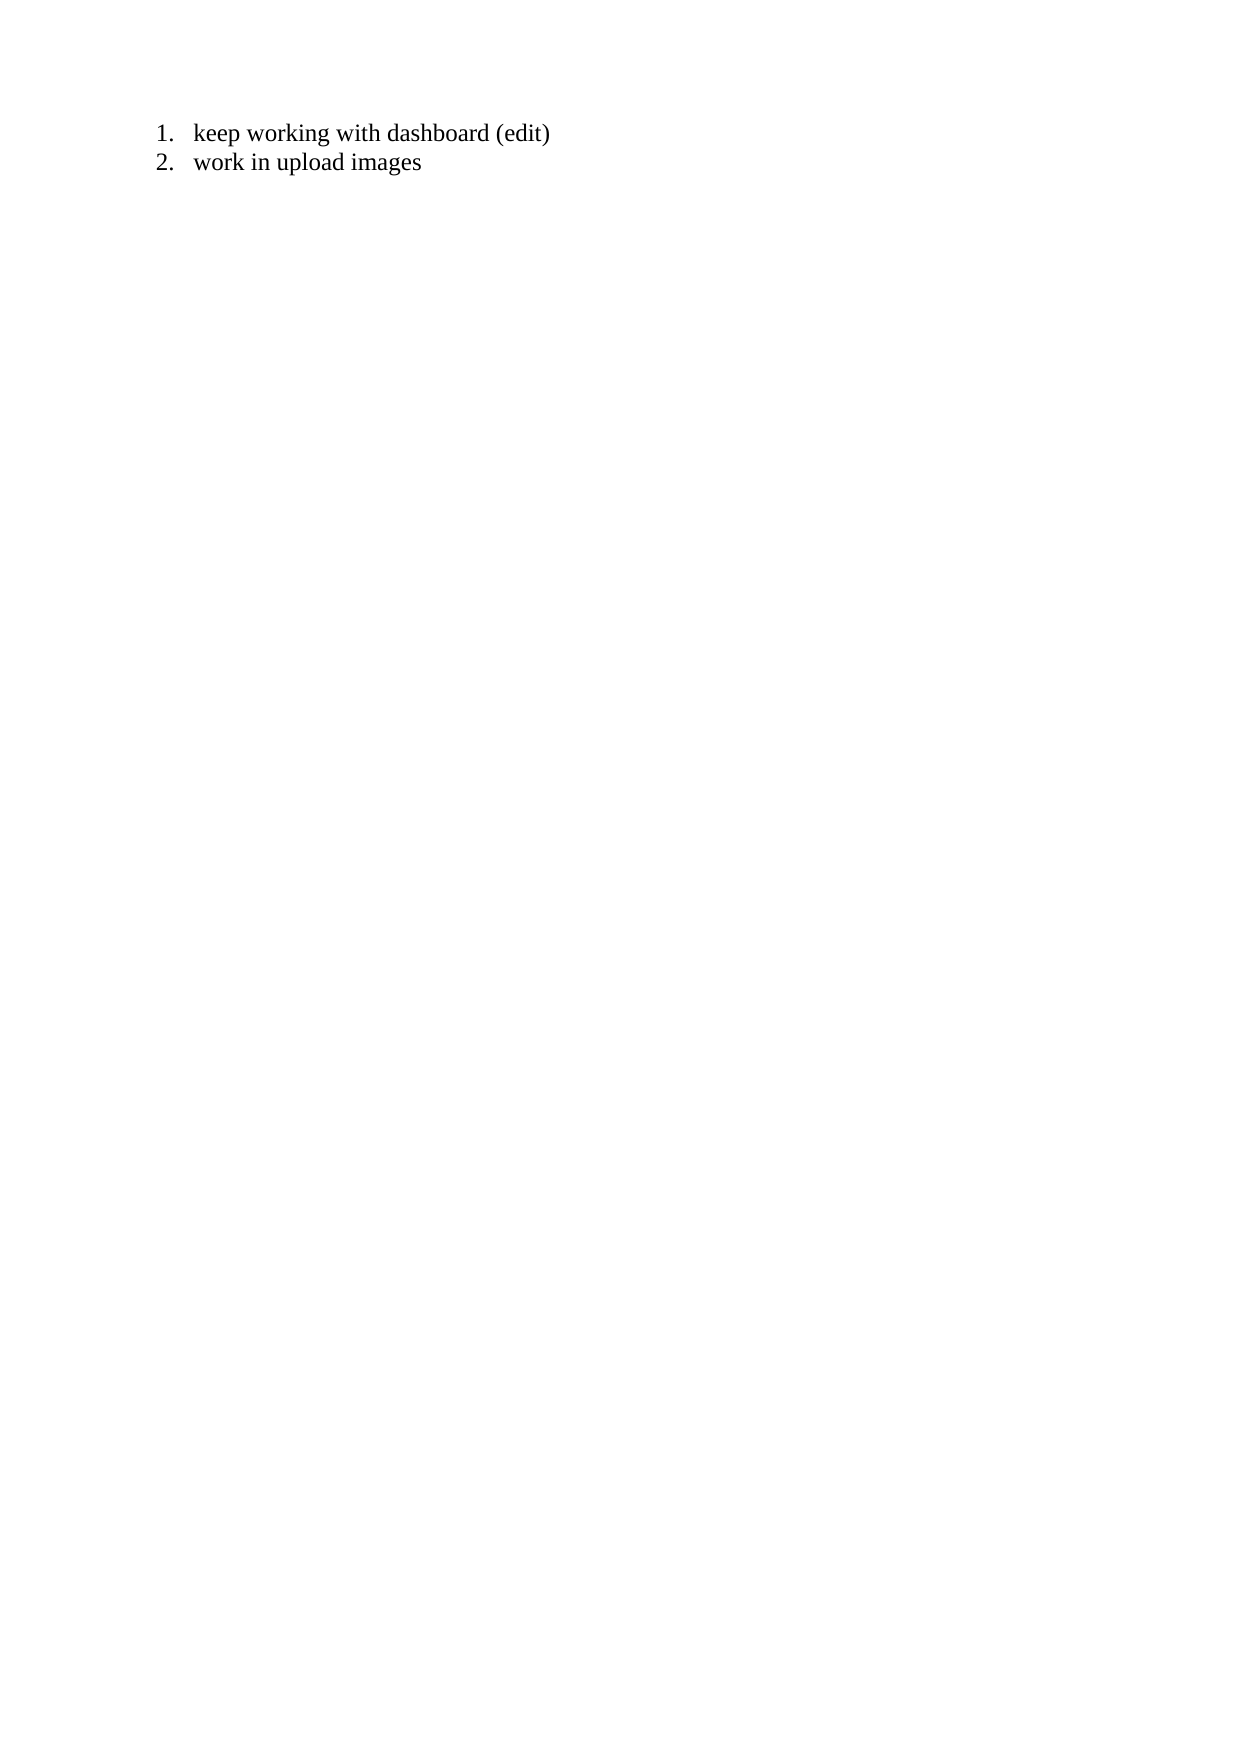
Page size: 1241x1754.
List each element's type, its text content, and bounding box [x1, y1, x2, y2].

list keep working with dashboard (edit) [156, 118, 1122, 147]
list work in upload images [156, 147, 1122, 176]
